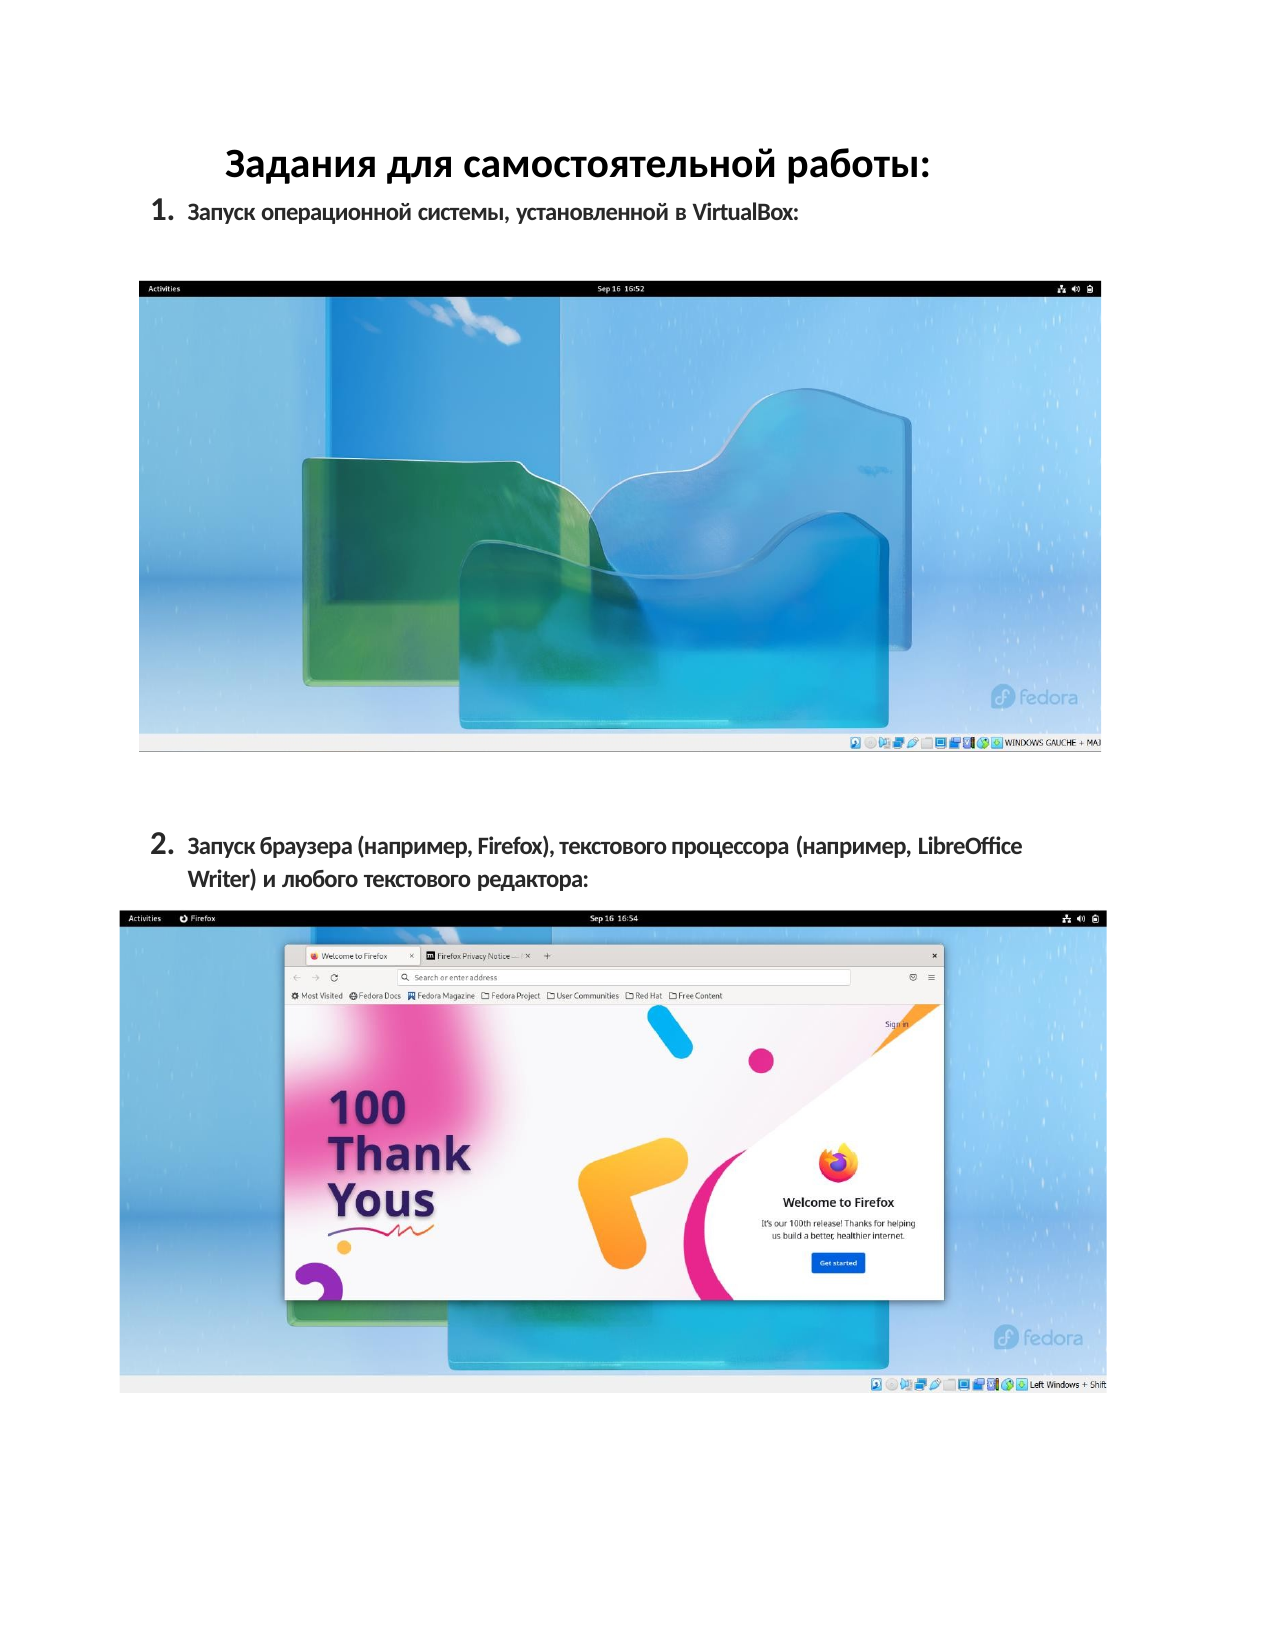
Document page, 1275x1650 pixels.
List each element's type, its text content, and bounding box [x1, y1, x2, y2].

picture [139, 280, 1102, 752]
subtitle Запуск операционной системы, установленной в VirtualBox: [150, 188, 1235, 229]
subtitle Запуск браузера (например, Firefox), текстового процессора (например, LibreOffice Writer) и любого текстового редактора: [150, 822, 1091, 893]
subtitle Задания для самостоятельной работы: [143, 137, 1235, 188]
picture [119, 909, 1107, 1393]
